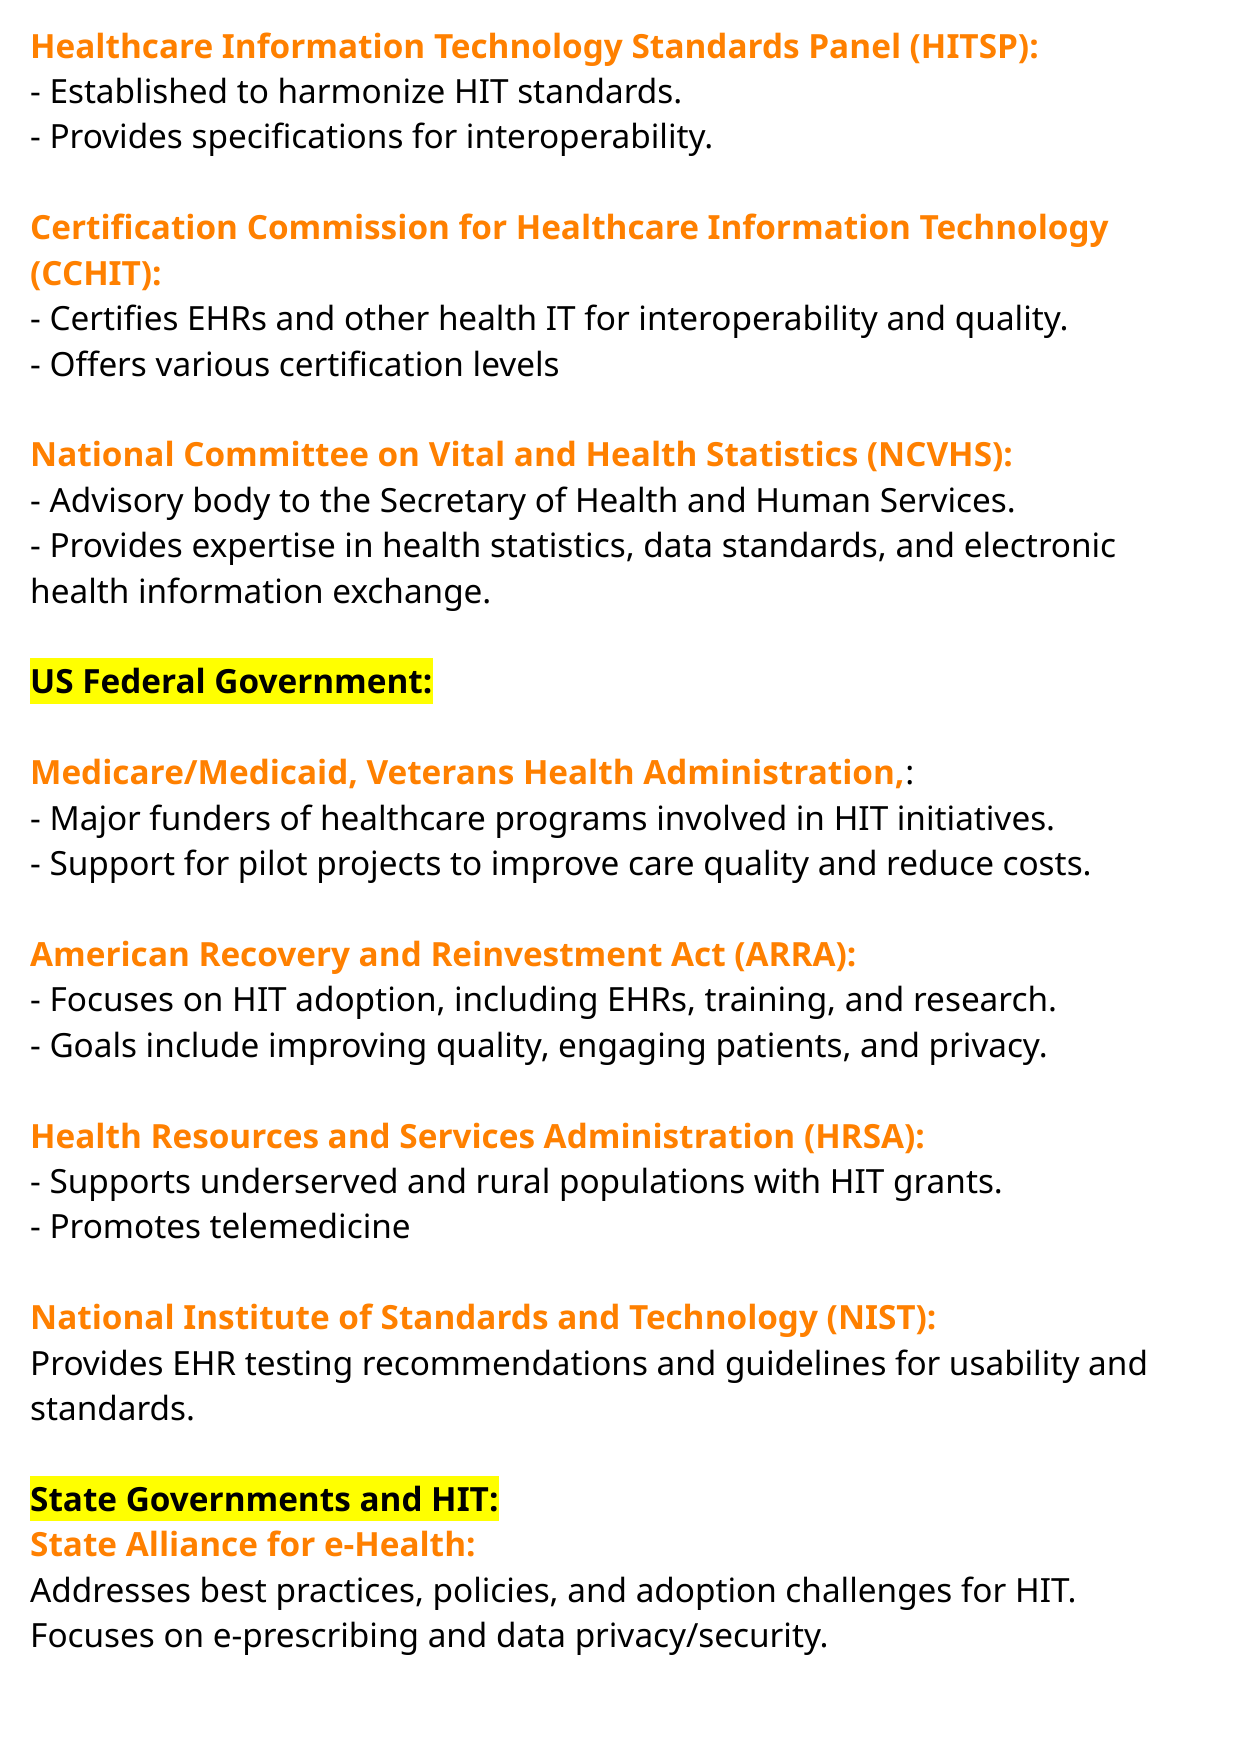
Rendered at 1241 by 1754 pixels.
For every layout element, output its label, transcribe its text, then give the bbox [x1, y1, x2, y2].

subtitle State Alliance for e-Health: Addresses best practices, policies, and adoption challenges for HIT. Focuses on e-prescribing and data privacy/security. [30, 1521, 1211, 1703]
subtitle US Federal Government: [30, 658, 1211, 749]
subtitle State Governments and HIT: [30, 1476, 1211, 1521]
subtitle Certification Commission for Healthcare Information Technology (CCHIT): - Certifies EHRs and other health IT for interoperability and quality. - Offers various certification levels [30, 204, 1211, 386]
subtitle National Committee on Vital and Health Statistics (NCVHS): - Advisory body to the Secretary of Health and Human Services. - Provides expertise in health statistics, data standards, and electronic health information exchange. [30, 386, 1211, 658]
subtitle American Recovery and Reinvestment Act (ARRA): - Focuses on HIT adoption, including EHRs, training, and research. - Goals include improving quality, engaging patients, and privacy. [30, 931, 1211, 1112]
subtitle Medicare/Medicaid, Veterans Health Administration,: - Major funders of healthcare programs involved in HIT initiatives. - Support for pilot projects to improve care quality and reduce costs. [30, 749, 1211, 931]
subtitle Health Resources and Services Administration (HRSA): - Supports underserved and rural populations with HIT grants. - Promotes telemedicine [30, 1112, 1211, 1249]
subtitle Healthcare Information Technology Standards Panel (HITSP): - Established to harmonize HIT standards. - Provides specifications for interoperability. [30, 22, 1211, 204]
subtitle National Institute of Standards and Technology (NIST): Provides EHR testing recommendations and guidelines for usability and standards. [30, 1249, 1211, 1476]
